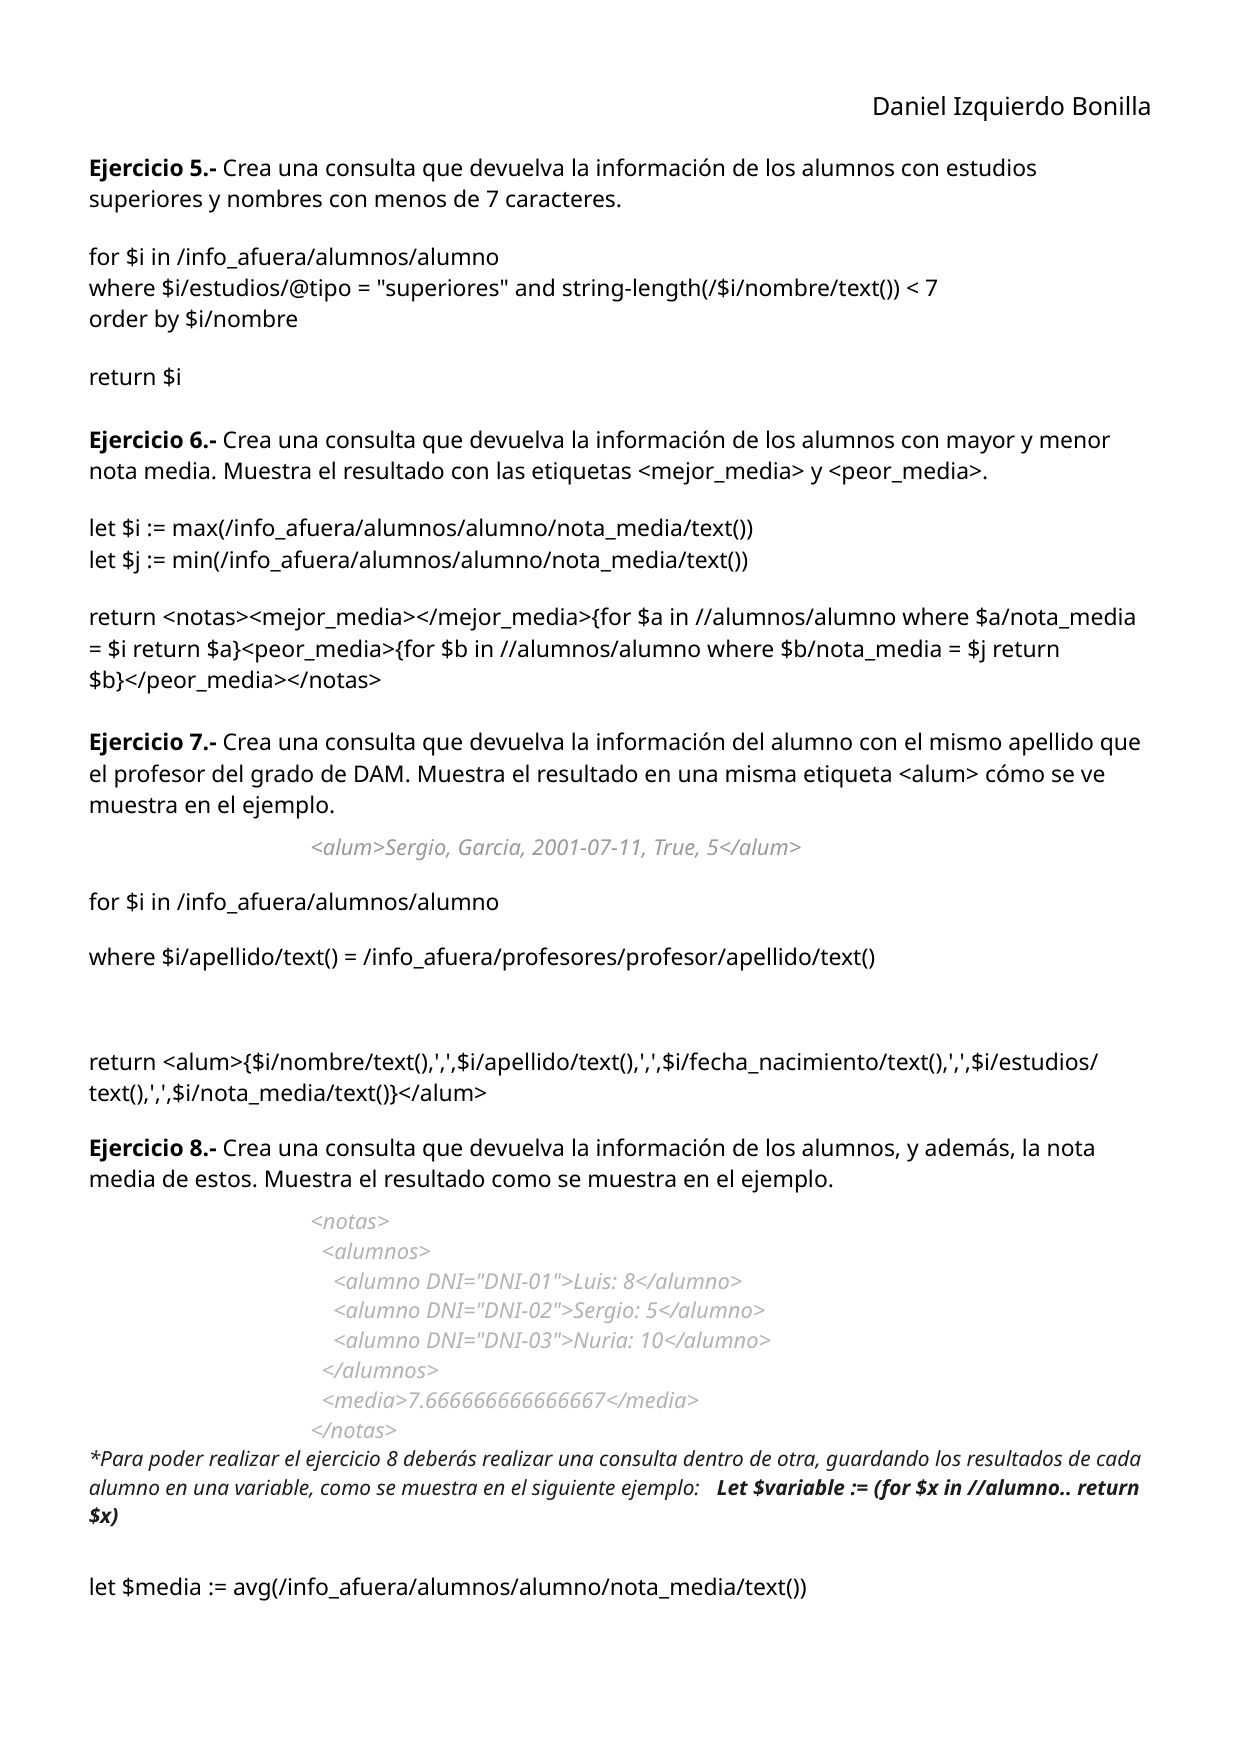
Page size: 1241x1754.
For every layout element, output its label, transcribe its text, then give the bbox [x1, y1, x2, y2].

text *Para poder realizar el ejercicio 8 deberás realizar una consulta dentro de otra, guardando los resultados de cada alumno en una variable, como se muestra en el siguiente ejemplo: Let $variable := (for $x in //alumno.. return $x) [88, 1444, 1152, 1530]
text <alumno DNI="DNI-03">Nuria: 10</alumno> [310, 1325, 1152, 1355]
text return <notas><mejor_media></mejor_media>{for $a in //alumnos/alumno where $a/nota_media = $i return $a}<peor_media>{for $b in //alumnos/alumno where $b/nota_media = $j return $b}</peor_media></notas> [88, 601, 1152, 695]
text <media>7.666666666666667</media> [310, 1385, 1152, 1415]
text <alum>Sergio, Garcia, 2001-07-11, True, 5</alum> [310, 832, 1152, 862]
text <alumno DNI="DNI-01">Luis: 8</alumno> [310, 1266, 1152, 1296]
text <alumno DNI="DNI-02">Sergio: 5</alumno> [310, 1296, 1152, 1325]
text return $i [88, 361, 1152, 392]
text where $i/apellido/text() = /info_afuera/profesores/profesor/apellido/text() [88, 940, 1152, 972]
text for $i in /info_afuera/alumnos/alumno [88, 241, 1152, 272]
text <notas> [310, 1206, 1152, 1236]
text <alumnos> [310, 1236, 1152, 1266]
text </alumnos> [310, 1355, 1152, 1385]
text return <alum>{$i/nombre/text(),',',$i/apellido/text(),',',$i/fecha_nacimiento/text(),',',$i/estudios/text(),',',$i/nota_media/text()}</alum> [88, 1046, 1152, 1108]
text Ejercicio 7.- Crea una consulta que devuelva la información del alumno con el mismo apellido que el profesor del grado de DAM. Muestra el resultado en una misma etiqueta <alum> cómo se ve muestra en el ejemplo. [88, 726, 1152, 820]
text let $j := min(/info_afuera/alumnos/alumno/nota_media/text()) [88, 544, 1152, 575]
text Ejercicio 8.- Crea una consulta que devuelva la información de los alumnos, y además, la nota media de estos. Muestra el resultado como se muestra en el ejemplo. [88, 1132, 1152, 1194]
text let $media := avg(/info_afuera/alumnos/alumno/nota_media/text()) [88, 1570, 1152, 1602]
text order by $i/nombre [88, 303, 1152, 335]
text Ejercicio 6.- Crea una consulta que devuelva la información de los alumnos con mayor y menor nota media. Muestra el resultado con las etiquetas <mejor_media> y <peor_media>. [88, 423, 1152, 486]
text for $i in /info_afuera/alumnos/alumno [88, 885, 1152, 917]
text </notas> [310, 1415, 1152, 1444]
text Ejercicio 5.- Crea una consulta que devuelva la información de los alumnos con estudios superiores y nombres con menos de 7 caracteres. [88, 152, 1152, 214]
text where $i/estudios/@tipo = "superiores" and string-length(/$i/nombre/text()) < 7 [88, 272, 1152, 303]
text let $i := max(/info_afuera/alumnos/alumno/nota_media/text()) [88, 512, 1152, 544]
